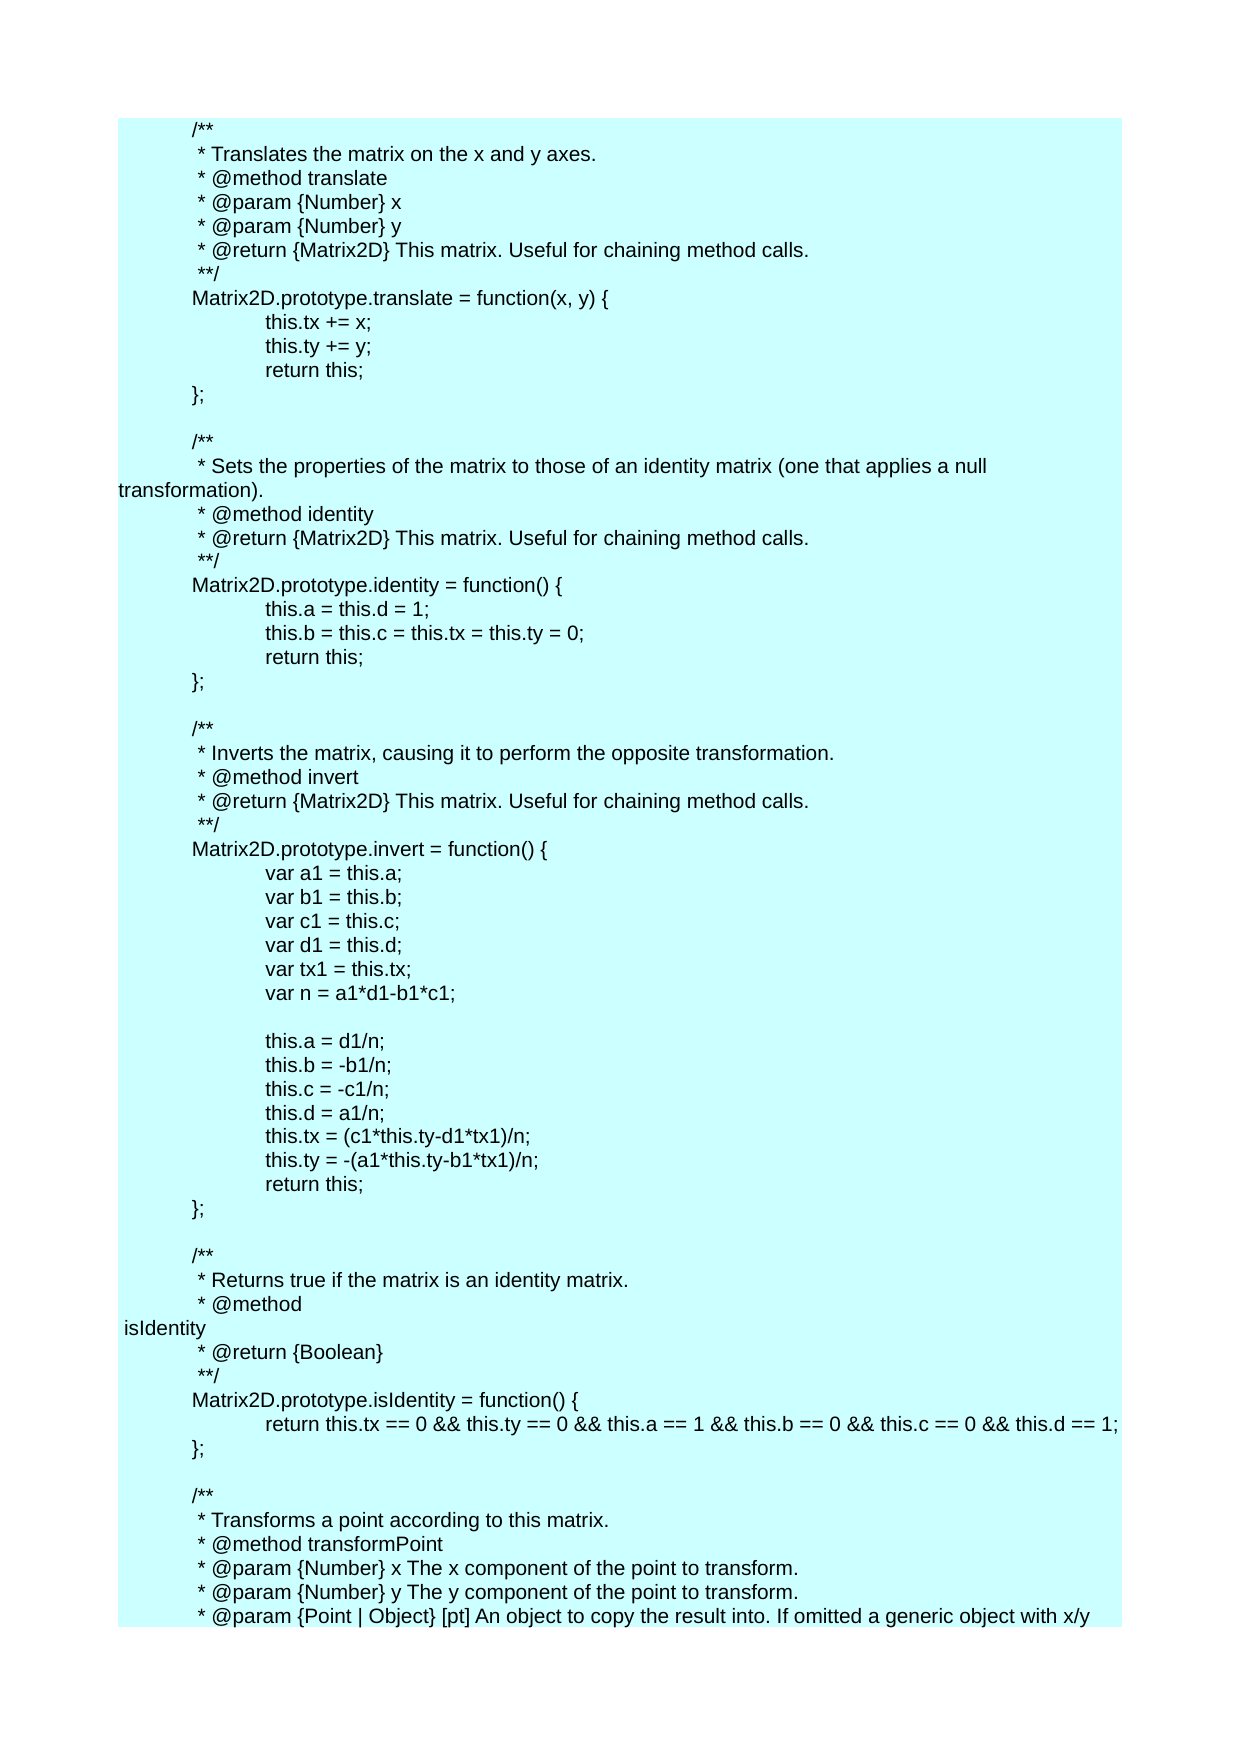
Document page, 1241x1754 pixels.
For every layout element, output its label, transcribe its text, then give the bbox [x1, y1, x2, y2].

text isIdentity * @return {Boolean} **/ Matrix2D.prototype.isIdentity = function() { return this.tx == 0 && this.ty == 0 && this.a == 1 && this.b == 0 && this.c == 0 && this.d == 1; }; /** * Transforms a point according to this matrix. * @method transformPoint * @param {Number} x The x component of the point to transform. * @param {Number} y The y component of the point to transform. * @param {Point | Object} [pt] An object to copy the result into. If omitted a generic object with x/y [118, 1316, 1122, 1627]
text /** * Translates the matrix on the x and y axes. * @method translate * @param {Number} x * @param {Number} y * @return {Matrix2D} This matrix. Useful for chaining method calls. **/ Matrix2D.prototype.translate = function(x, y) { this.tx += x; this.ty += y; return this; }; /** * Sets the properties of the matrix to those of an identity matrix (one that applies a null transformation). * @method identity * @return {Matrix2D} This matrix. Useful for chaining method calls. **/ Matrix2D.prototype.identity = function() { this.a = this.d = 1; this.b = this.c = this.tx = this.ty = 0; return this; }; /** * Inverts the matrix, causing it to perform the opposite transformation. * @method invert * @return {Matrix2D} This matrix. Useful for chaining method calls. **/ Matrix2D.prototype.invert = function() { var a1 = this.a; var b1 = this.b; var c1 = this.c; var d1 = this.d; var tx1 = this.tx; var n = a1*d1-b1*c1; this.a = d1/n; this.b = -b1/n; this.c = -c1/n; this.d = a1/n; this.tx = (c1*this.ty-d1*tx1)/n; this.ty = -(a1*this.ty-b1*tx1)/n; return this; }; /** * Returns true if the matrix is an identity matrix. * @method [118, 118, 1122, 1316]
